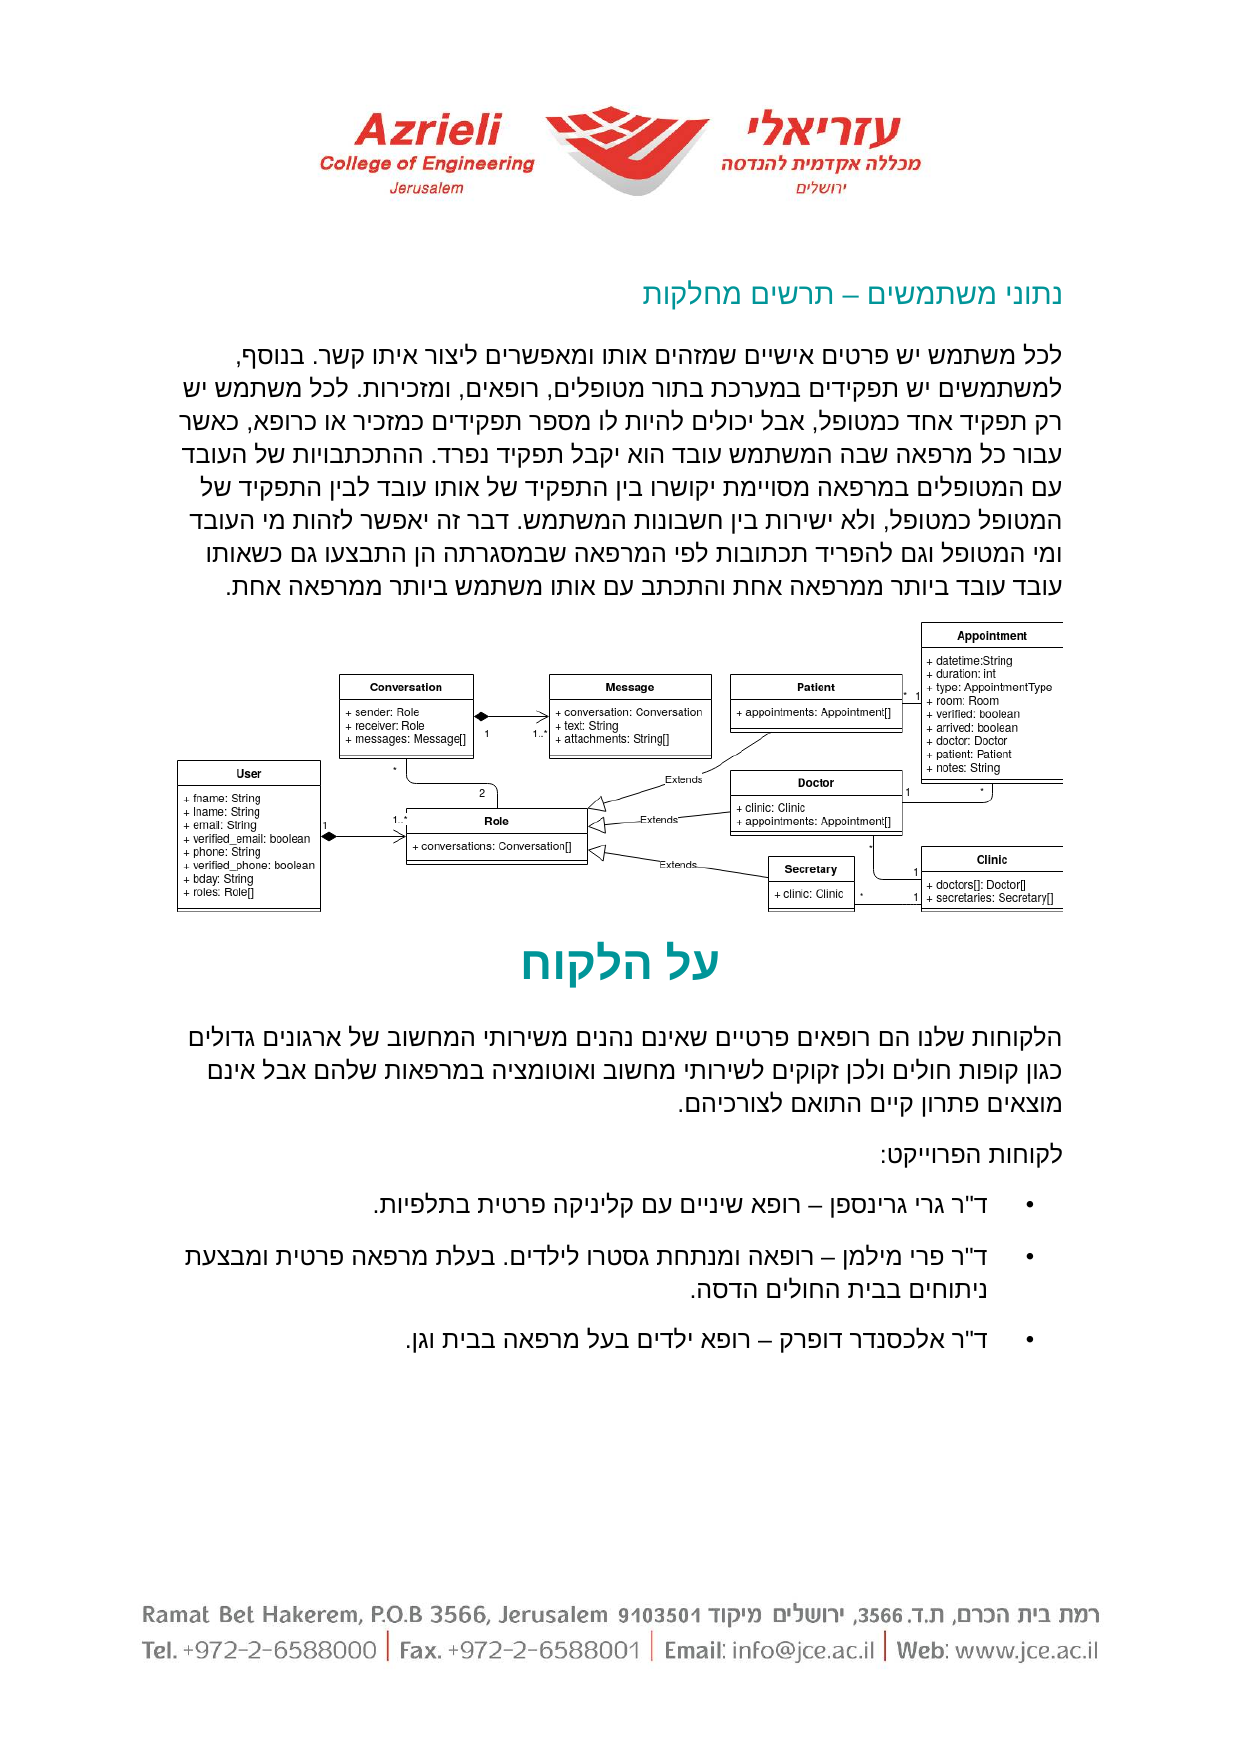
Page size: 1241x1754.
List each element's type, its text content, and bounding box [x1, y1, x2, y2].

picture [42, 44, 1199, 221]
picture [107, 1585, 1133, 1693]
text לכל משתמש יש פרטים אישיים שמזהים אותו ומאפשרים ליצור איתו קשר. בנוסף, למשתמשים יש תפקידים במערכת בתור מטופלים, רופאים, ומזכירות. לכל משתמש יש רק תפקיד אחד כמטופל, אבל יכולים להיות לו מספר תפקידים כמזכיר או כרופא, כאשר עבור כל מרפאה שבה המשתמש עובד הוא יקבל תפקיד נפרד. ההתכתבויות של העובד עם המטופלים במרפאה מסויימת יקושרו בין התפקיד של אותו עובד לבין התפקיד של המטופל כמטופל, ולא ישירות בין חשבונות המשתמש. דבר זה יאפשר לזהות מי העובד ומי המטופל וגם להפריד תכתובות לפי המרפאה שבמסגרתה הן התבצעו גם כשאותו עובד עובד ביותר ממרפאה אחת והתכתב עם אותו משתמש ביותר ממרפאה אחת. [177, 341, 1063, 601]
list ד"ר פרי מילמן – רופאה ומנתחת גסטרו לילדים. בעלת מרפאה פרטית ומבצעת ניתוחים בבית החולים הדסה. [177, 1241, 1026, 1303]
subtitle נתוני משתמשים – תרשים מחלקות [177, 277, 1063, 310]
subtitle על הלקוח [177, 937, 1063, 989]
picture [177, 622, 1063, 912]
text הלקוחות שלנו הם רופאים פרטיים שאינם נהנים משירותי המחשוב של ארגונים גדולים כגון קופות חולים ולכן זקוקים לשירותי מחשוב ואוטומציה במרפאות שלהם אבל אינם מוצאים פתרון קיים התואם לצורכיהם. [177, 1023, 1063, 1118]
list ד"ר אלכסנדר דופרק – רופא ילדים בעל מרפאה בבית וגן. [177, 1325, 1026, 1354]
list ד"ר גרי גרינספן – רופא שיניים עם קליניקה פרטית בתלפיות. [177, 1191, 1026, 1219]
text לקוחות הפרוייקט: [177, 1140, 1063, 1168]
